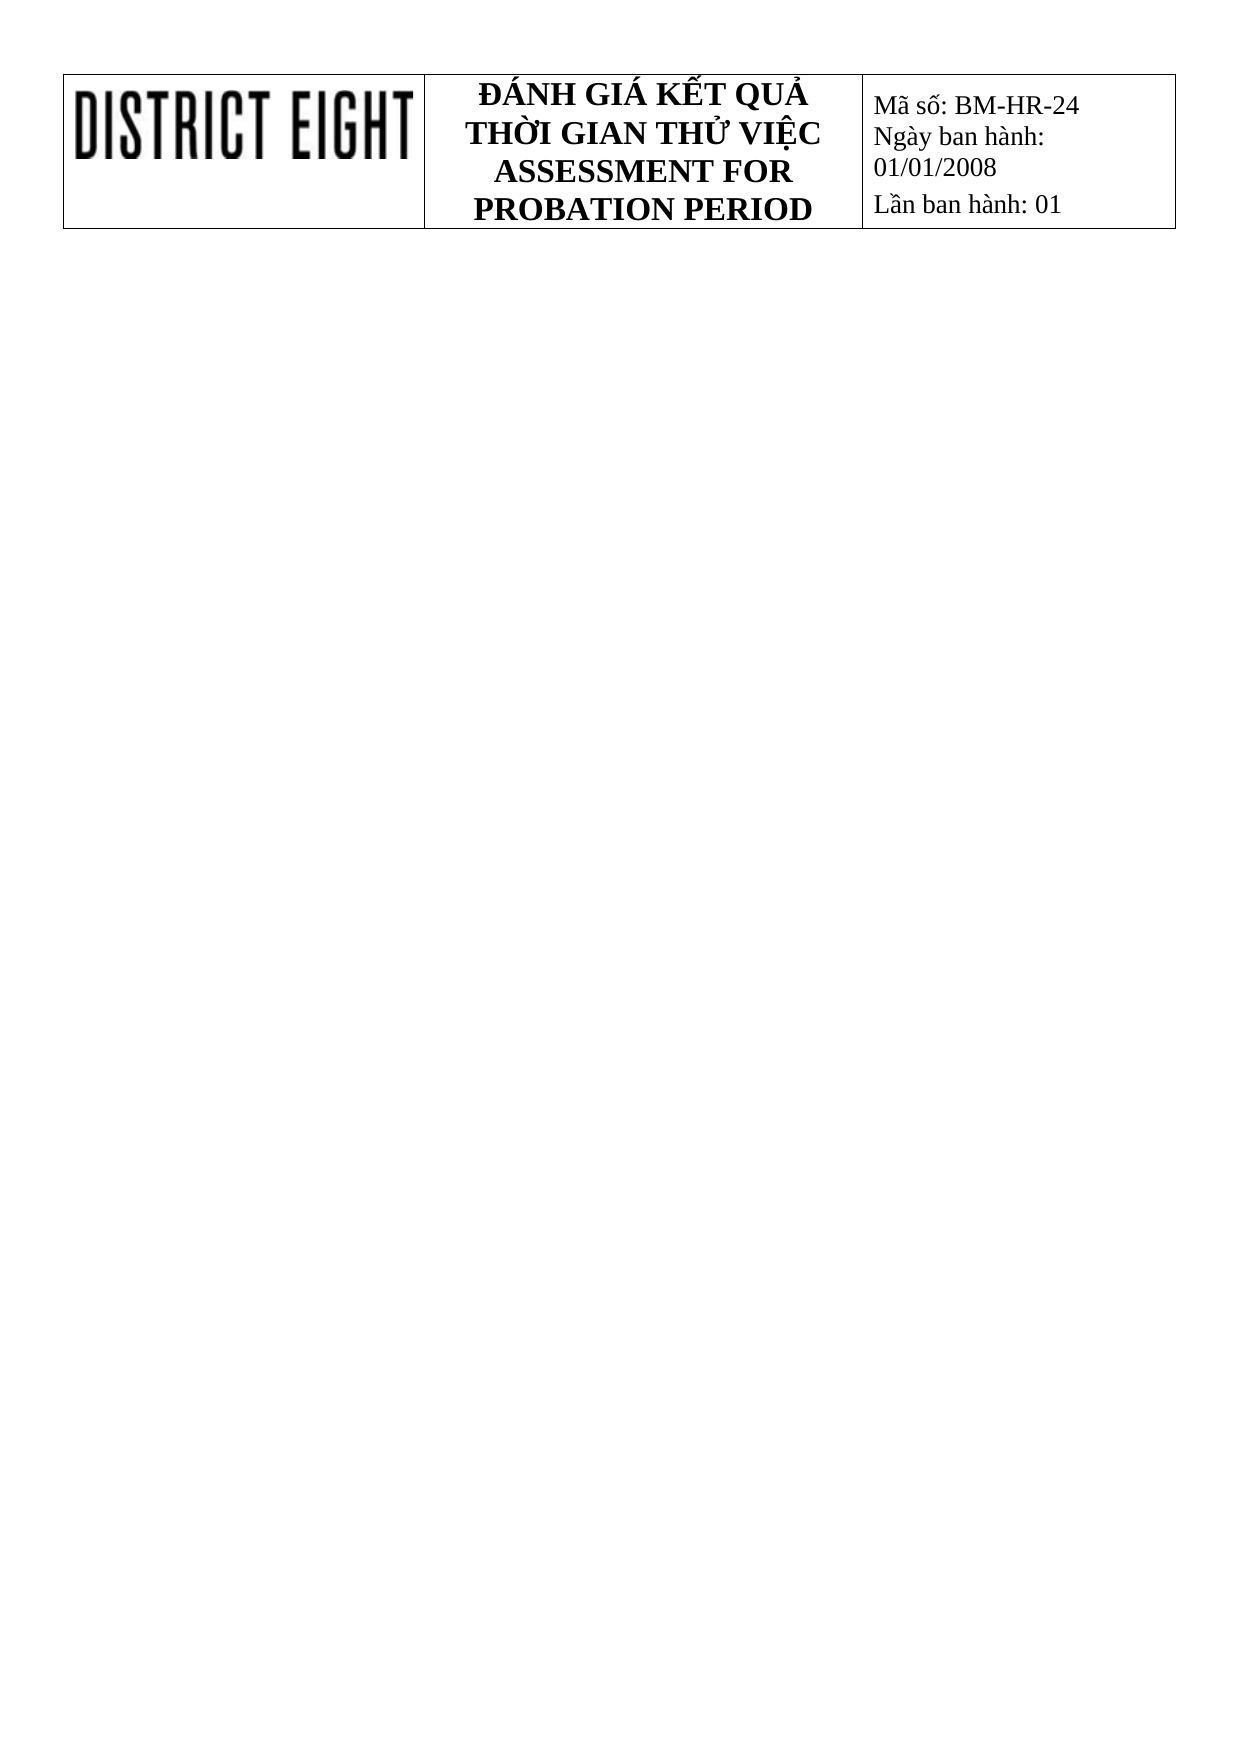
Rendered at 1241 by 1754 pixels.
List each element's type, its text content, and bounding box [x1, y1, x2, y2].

picture [74, 90, 414, 159]
text </for> [75, 260, 1165, 291]
